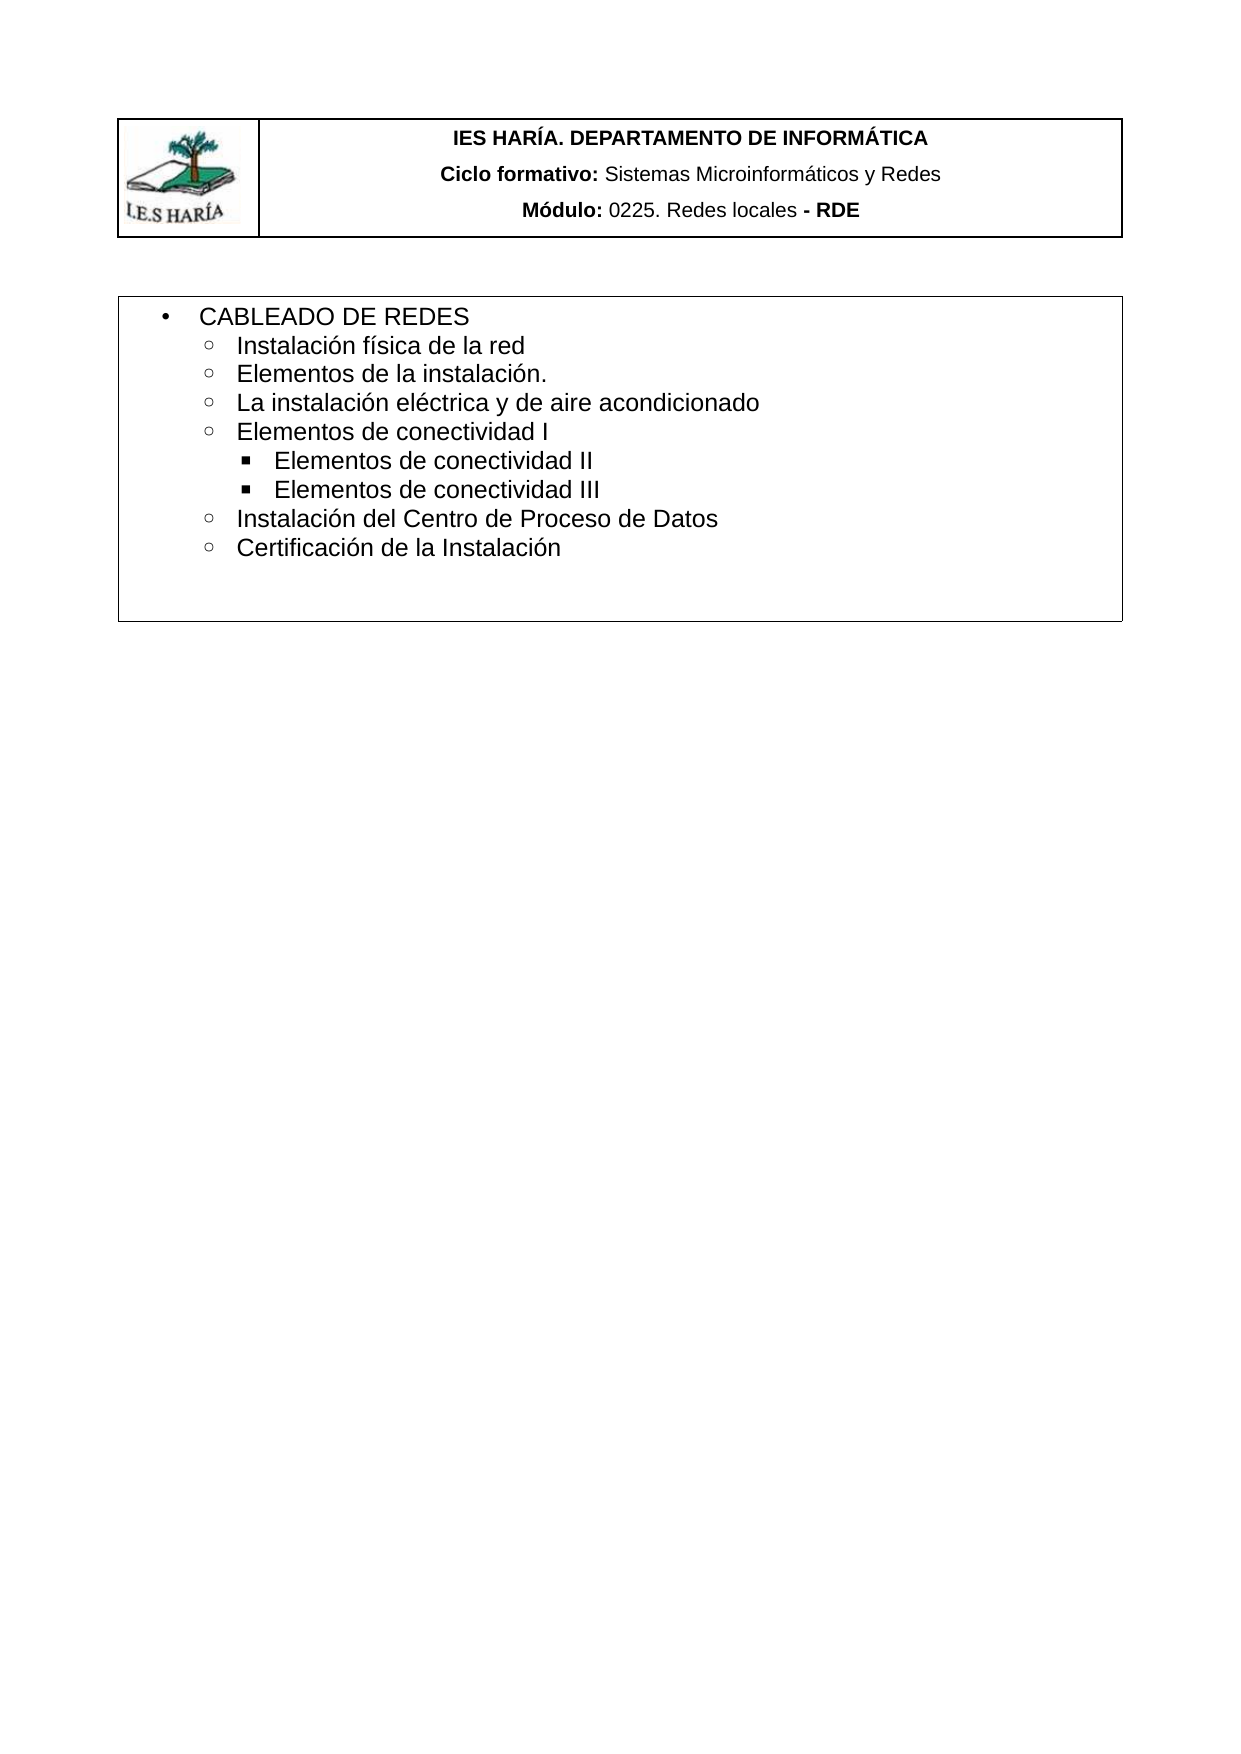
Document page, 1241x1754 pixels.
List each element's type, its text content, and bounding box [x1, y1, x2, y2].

table_cell MEDIOS DE TRANSMISIÓN Par trenzado Coaxial Fibra óptica RED ETHERNET Tipos de Ethernet I Tipos de Ethernet II Colisiones en Ethernet Hub o concentrador Switch o conmutador PLANIFICACIÓN DE REDES Cableado estructurado ÁREAS DE TRABAJO O LOCALIZACIÓN DE CADA PUESTO DE TRABAJO SUBSISTEMA DISTRIBUIDOR O ADMINISTRADOR CUARTOS DE TELECOMUNICACIONES SUBSISTEMA HORIZONTAL O DE PLANTA SUBSISTEMA VERTICAL O BACKBONE Dispositivos de red Tipos de medios I Tipos de medios II CABLEADO DE REDES Instalación física de la red Elementos de la instalación. La instalación eléctrica y de aire acondicionado Elementos de conectividad I Elementos de conectividad II Elementos de conectividad III Instalación del Centro de Proceso de Datos Certificación de la Instalación [119, 297, 1122, 621]
picture [123, 126, 241, 224]
